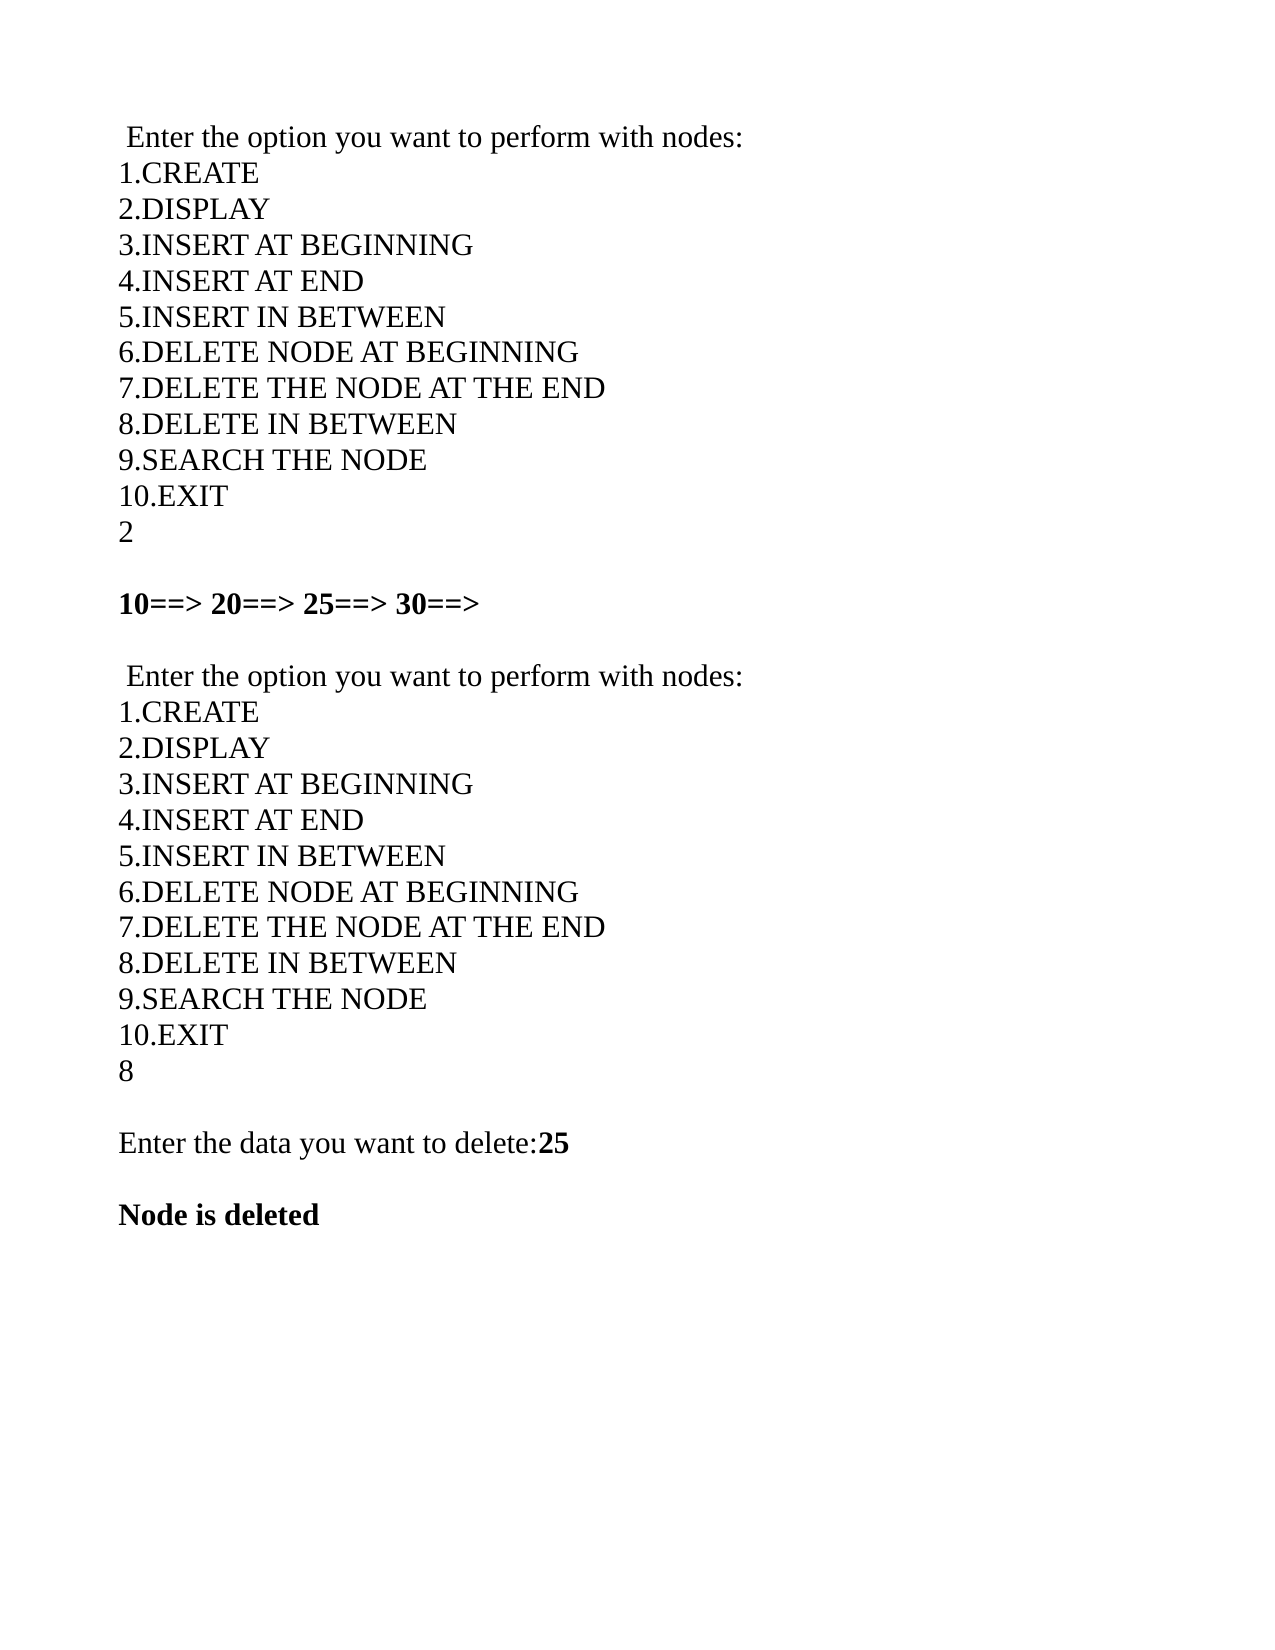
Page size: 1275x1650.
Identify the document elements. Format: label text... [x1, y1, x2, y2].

text 6.DELETE NODE AT BEGINNING [118, 873, 1157, 909]
text 1.CREATE [118, 154, 1157, 190]
text 2.DISPLAY [118, 729, 1157, 765]
text 2.DISPLAY [118, 190, 1157, 226]
text 9.SEARCH THE NODE [118, 981, 1157, 1017]
text 2 [118, 513, 1157, 549]
text 4.INSERT AT END [118, 801, 1157, 837]
text Enter the option you want to perform with nodes: [118, 657, 1157, 693]
text Enter the data you want to delete:25 [118, 1124, 1157, 1160]
text 7.DELETE THE NODE AT THE END [118, 370, 1157, 406]
text 10.EXIT [118, 1017, 1157, 1052]
text Enter the option you want to perform with nodes: [118, 118, 1157, 154]
text 10.EXIT [118, 477, 1157, 513]
text 5.INSERT IN BETWEEN [118, 298, 1157, 334]
text 9.SEARCH THE NODE [118, 442, 1157, 477]
text 5.INSERT IN BETWEEN [118, 837, 1157, 873]
text 8.DELETE IN BETWEEN [118, 945, 1157, 981]
text 8 [118, 1052, 1157, 1088]
text 7.DELETE THE NODE AT THE END [118, 909, 1157, 945]
text 3.INSERT AT BEGINNING [118, 765, 1157, 801]
text 6.DELETE NODE AT BEGINNING [118, 334, 1157, 370]
text 1.CREATE [118, 693, 1157, 729]
text 8.DELETE IN BETWEEN [118, 406, 1157, 442]
text 4.INSERT AT END [118, 262, 1157, 298]
text Node is deleted [118, 1196, 1157, 1232]
text 10==> 20==> 25==> 30==> [118, 585, 1157, 621]
text 3.INSERT AT BEGINNING [118, 226, 1157, 262]
